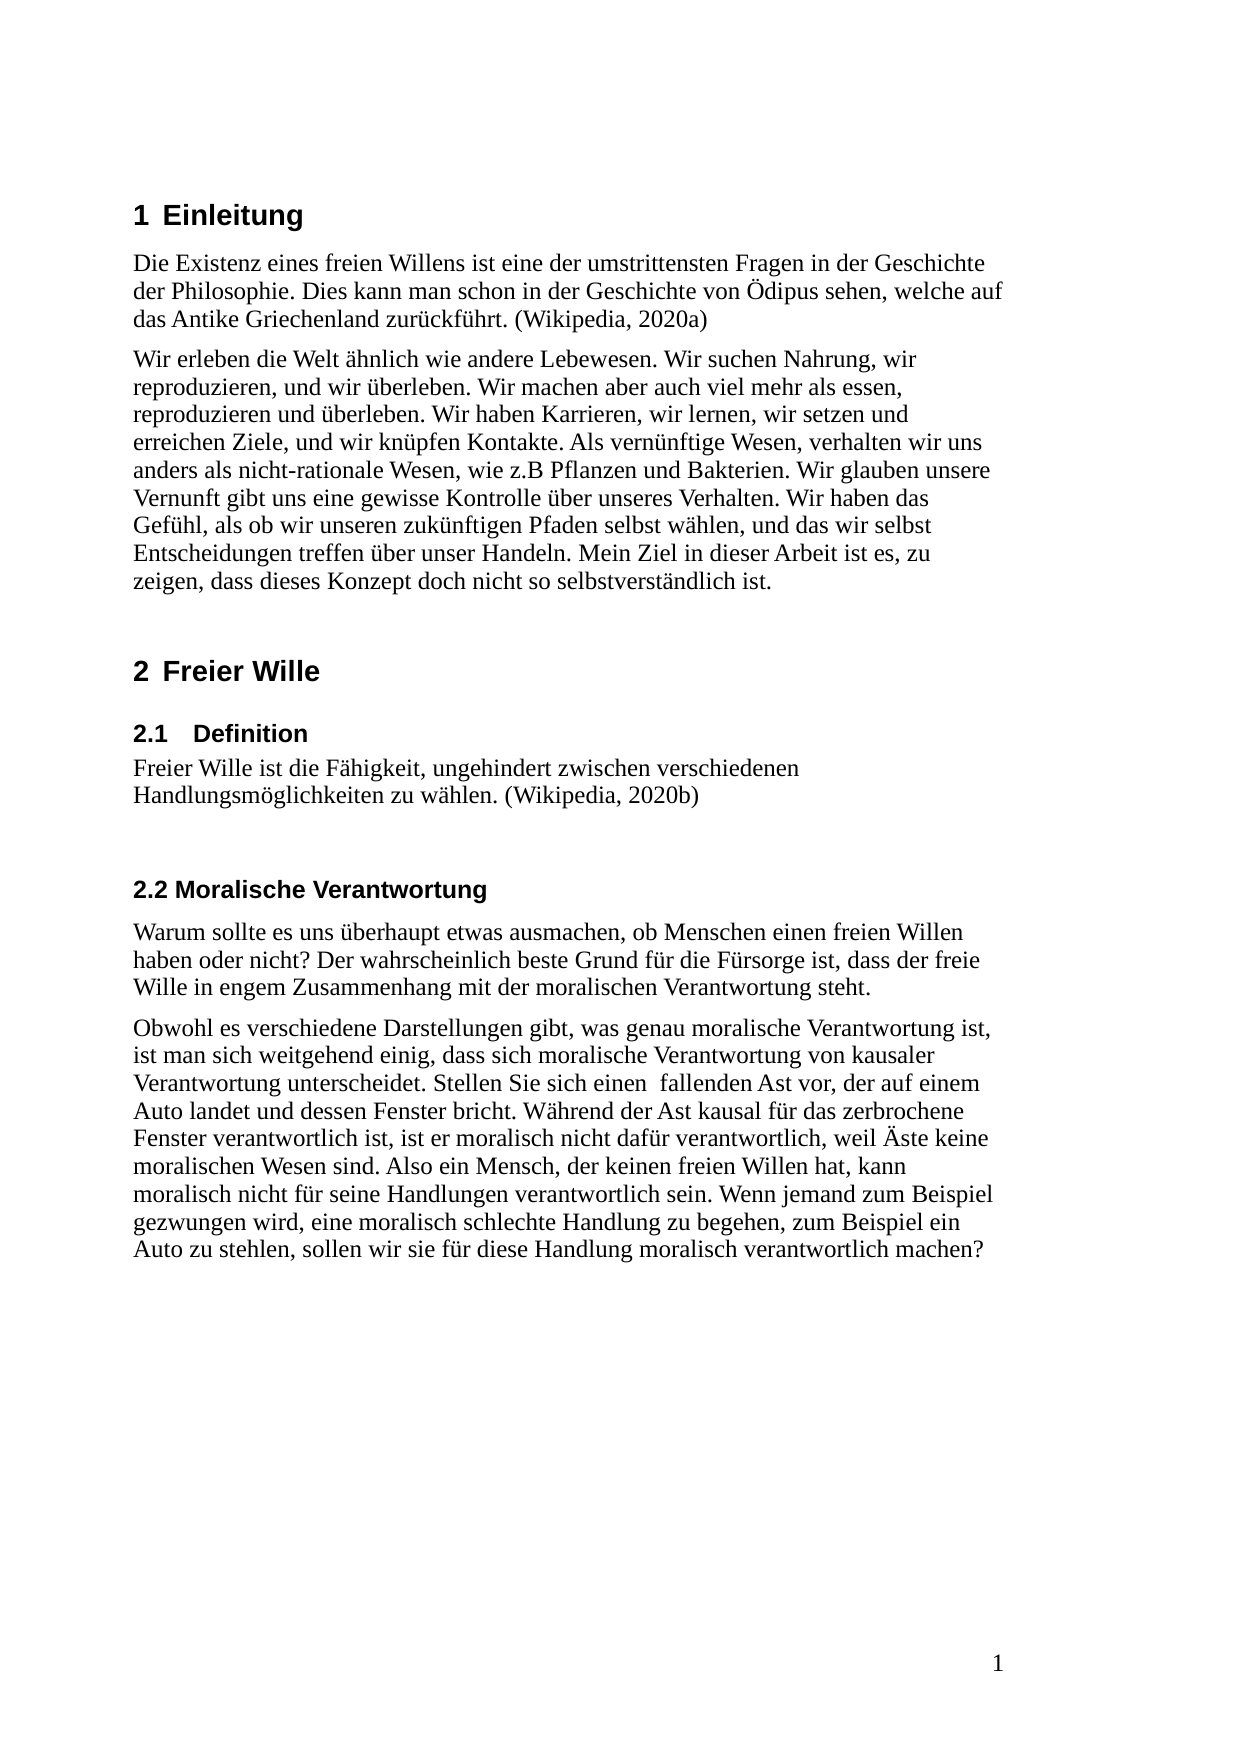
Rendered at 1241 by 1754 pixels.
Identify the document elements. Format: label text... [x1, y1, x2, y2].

text Warum sollte es uns überhaupt etwas ausmachen, ob Menschen einen freien Willen haben oder nicht? Der wahrscheinlich beste Grund für die Fürsorge ist, dass der freie Wille in engem Zusammenhang mit der moralischen Verantwortung steht. [133, 918, 1004, 1001]
subtitle Definition [133, 719, 1004, 747]
subtitle Freier Wille [133, 655, 1004, 688]
text Wir erleben die Welt ähnlich wie andere Lebewesen. Wir suchen Nahrung, wir reproduzieren, und wir überleben. Wir machen aber auch viel mehr als essen, reproduzieren und überleben. Wir haben Karrieren, wir lernen, wir setzen und erreichen Ziele, und wir knüpfen Kontakte. Als vernünftige Wesen, verhalten wir uns anders als nicht-rationale Wesen, wie z.B Pflanzen und Bakterien. Wir glauben unsere Vernunft gibt uns eine gewisse Kontrolle über unseres Verhalten. Wir haben das Gefühl, als ob wir unseren zukünftigen Pfaden selbst wählen, und das wir selbst Entscheidungen treffen über unser Handeln. Mein Ziel in dieser Arbeit ist es, zu zeigen, dass dieses Konzept doch nicht so selbstverständlich ist. [133, 345, 1004, 594]
text Obwohl es verschiedene Darstellungen gibt, was genau moralische Verantwortung ist, ist man sich weitgehend einig, dass sich moralische Verantwortung von kausaler Verantwortung unterscheidet. Stellen Sie sich einen fallenden Ast vor, der auf einem Auto landet und dessen Fenster bricht. Während der Ast kausal für das zerbrochene Fenster verantwortlich ist, ist er moralisch nicht dafür verantwortlich, weil Äste keine moralischen Wesen sind. Also ein Mensch, der keinen freien Willen hat, kann moralisch nicht für seine Handlungen verantwortlich sein. Wenn jemand zum Beispiel gezwungen wird, eine moralisch schlechte Handlung zu begehen, zum Beispiel ein Auto zu stehlen, sollen wir sie für diese Handlung moralisch verantwortlich machen? [133, 1014, 1004, 1263]
text Die Existenz eines freien Willens ist eine der umstrittensten Fragen in der Geschichte der Philosophie. Dies kann man schon in der Geschichte von Ödipus sehen, welche auf das Antike Griechenland zurückführt. (Wikipedia, 2020a) [133, 249, 1004, 333]
text 2.2 Moralische Verantwortung [133, 876, 1004, 904]
text Freier Wille ist die Fähigkeit, ungehindert zwischen verschiedenen Handlungsmöglichkeiten zu wählen. (Wikipedia, 2020b) [133, 754, 1004, 809]
subtitle Einleitung [133, 198, 1004, 231]
